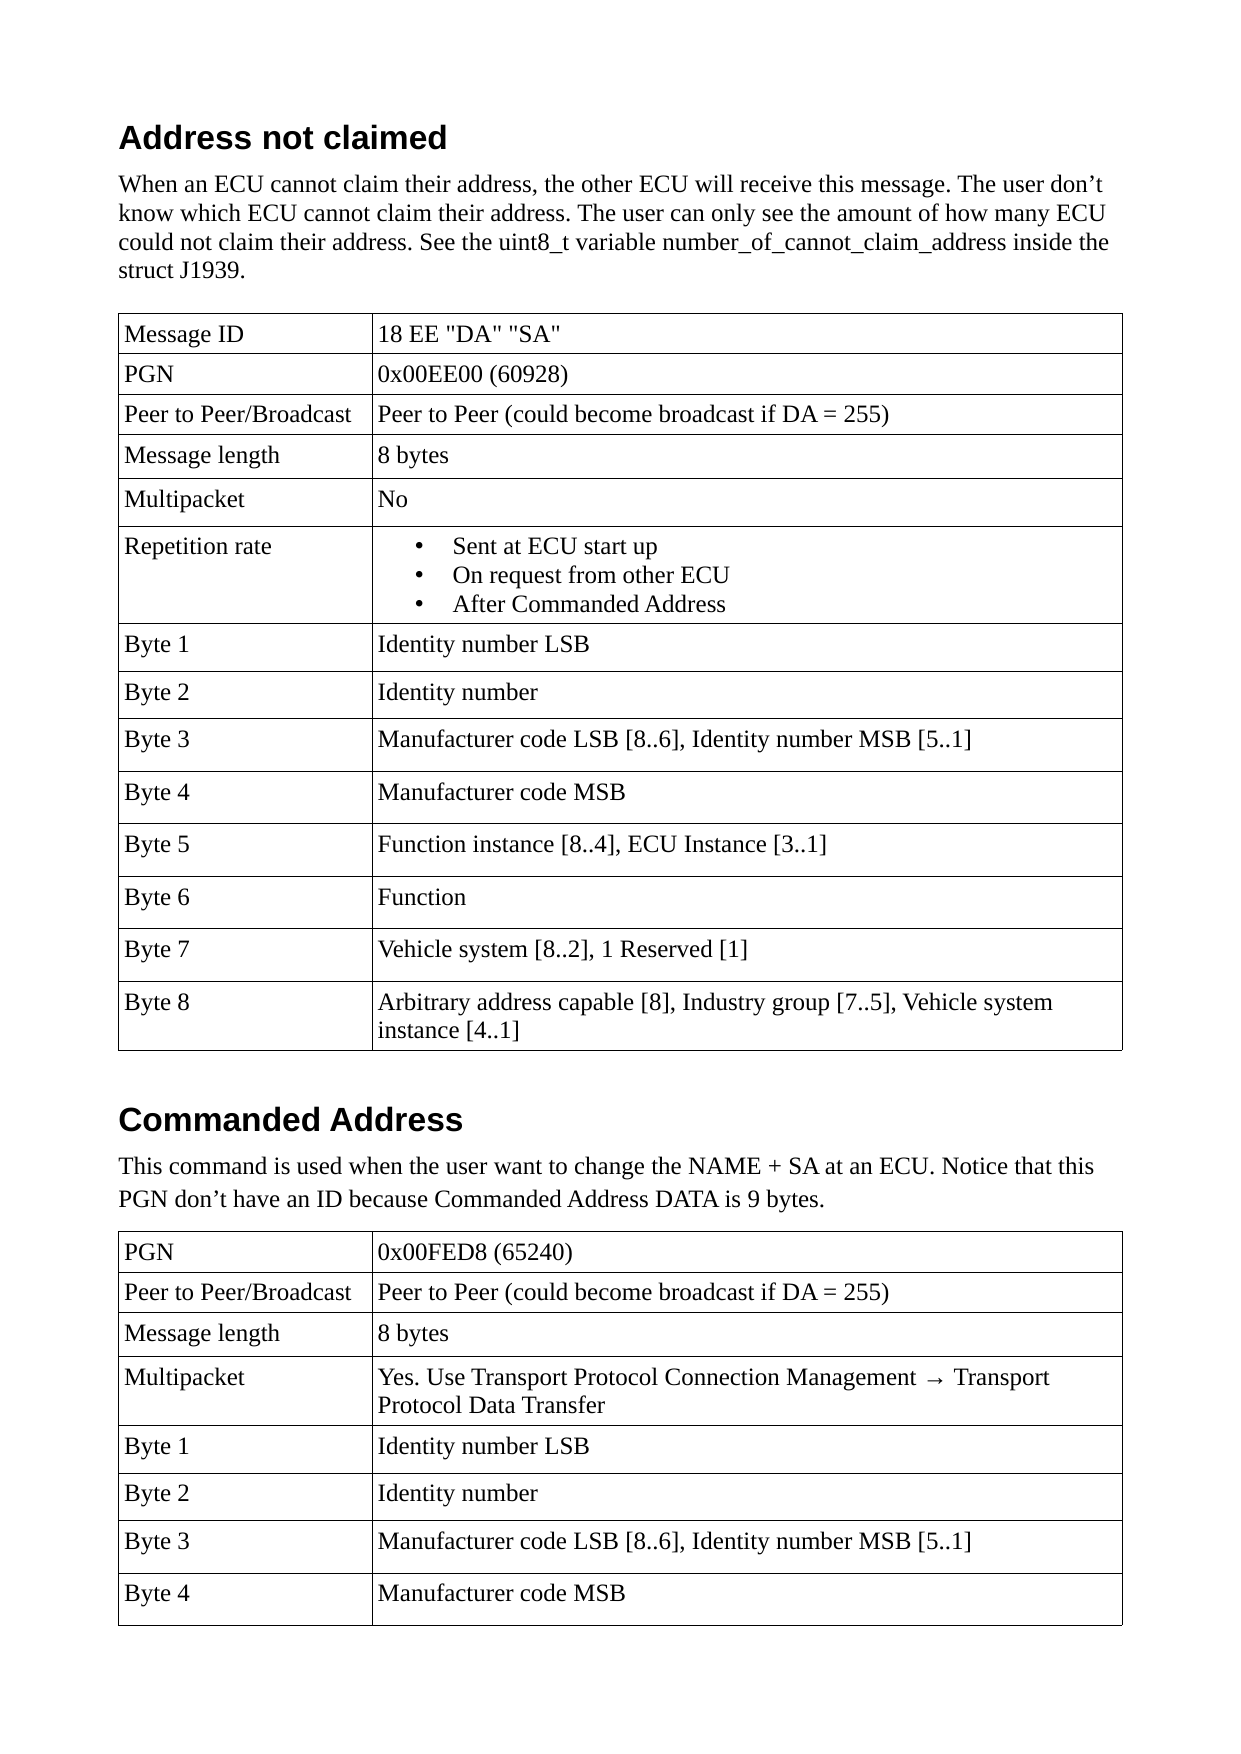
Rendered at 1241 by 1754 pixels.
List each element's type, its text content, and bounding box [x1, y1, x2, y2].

table_cell Byte 4 [119, 1574, 372, 1625]
table_cell Manufacturer code LSB [8..6], Identity number MSB [5..1] [373, 719, 1122, 771]
table_cell Byte 6 [119, 877, 372, 928]
table_cell Byte 1 [119, 624, 372, 671]
table_cell Message length [119, 1313, 372, 1356]
table_header Message ID [119, 314, 372, 353]
table_cell 0x00EE00 (60928) [373, 354, 1122, 394]
table_cell Peer to Peer/Broadcast [119, 395, 372, 434]
table_cell Identity number [373, 1474, 1122, 1520]
table_cell Manufacturer code LSB [8..6], Identity number MSB [5..1] [373, 1521, 1122, 1573]
table_cell Message length [119, 435, 372, 478]
table_cell Manufacturer code MSB [373, 1574, 1122, 1625]
table_cell Yes. Use Transport Protocol Connection Management → Transport Protocol Data Transfer [373, 1357, 1122, 1425]
table_cell Byte 4 [119, 772, 372, 823]
table_cell No [373, 479, 1122, 526]
table_cell Byte 3 [119, 719, 372, 771]
table_cell Byte 8 [119, 982, 372, 1050]
table_cell Arbitrary address capable [8], Industry group [7..5], Vehicle system instance [4..1] [373, 982, 1122, 1050]
table_cell Vehicle system [8..2], 1 Reserved [1] [373, 929, 1122, 981]
subtitle Address not claimed [118, 118, 1122, 157]
table_cell Peer to Peer (could become broadcast if DA = 255) [373, 395, 1122, 434]
table_cell PGN [119, 354, 372, 394]
table_cell Function instance [8..4], ECU Instance [3..1] [373, 824, 1122, 876]
table_header 0x00FED8 (65240) [373, 1232, 1122, 1272]
table_header 18 EE "DA" "SA" [373, 314, 1122, 353]
table_cell Identity number LSB [373, 624, 1122, 671]
table_cell Function [373, 877, 1122, 928]
table_cell Byte 7 [119, 929, 372, 981]
text When an ECU cannot claim their address, the other ECU will receive this message. The user don’t know which ECU cannot claim their address. The user can only see the amount of how many ECU could not claim their address. See the uint8_t variable number_of_cannot_claim_address inside the struct J1939. [118, 169, 1122, 284]
table_cell Repetition rate [119, 527, 372, 623]
table_cell 8 bytes [373, 435, 1122, 478]
table_cell Byte 5 [119, 824, 372, 876]
table_cell 8 bytes [373, 1313, 1122, 1356]
table_cell Byte 3 [119, 1521, 372, 1573]
table_cell Identity number LSB [373, 1426, 1122, 1473]
table_cell Byte 2 [119, 672, 372, 718]
table_cell Peer to Peer (could become broadcast if DA = 255) [373, 1273, 1122, 1312]
table_cell Byte 1 [119, 1426, 372, 1473]
table_cell Multipacket [119, 1357, 372, 1425]
table_cell Multipacket [119, 479, 372, 526]
table_cell Peer to Peer/Broadcast [119, 1273, 372, 1312]
text This command is used when the user want to change the NAME + SA at an ECU. Notice that this PGN don’t have an ID because Commanded Address DATA is 9 bytes. [118, 1151, 1122, 1212]
subtitle Commanded Address [118, 1099, 1122, 1138]
table_cell Sent at ECU start up On request from other ECU After Commanded Address [373, 527, 1122, 623]
table_cell Manufacturer code MSB [373, 772, 1122, 823]
table_cell Byte 2 [119, 1474, 372, 1520]
table_cell Identity number [373, 672, 1122, 718]
table_header PGN [119, 1232, 372, 1272]
